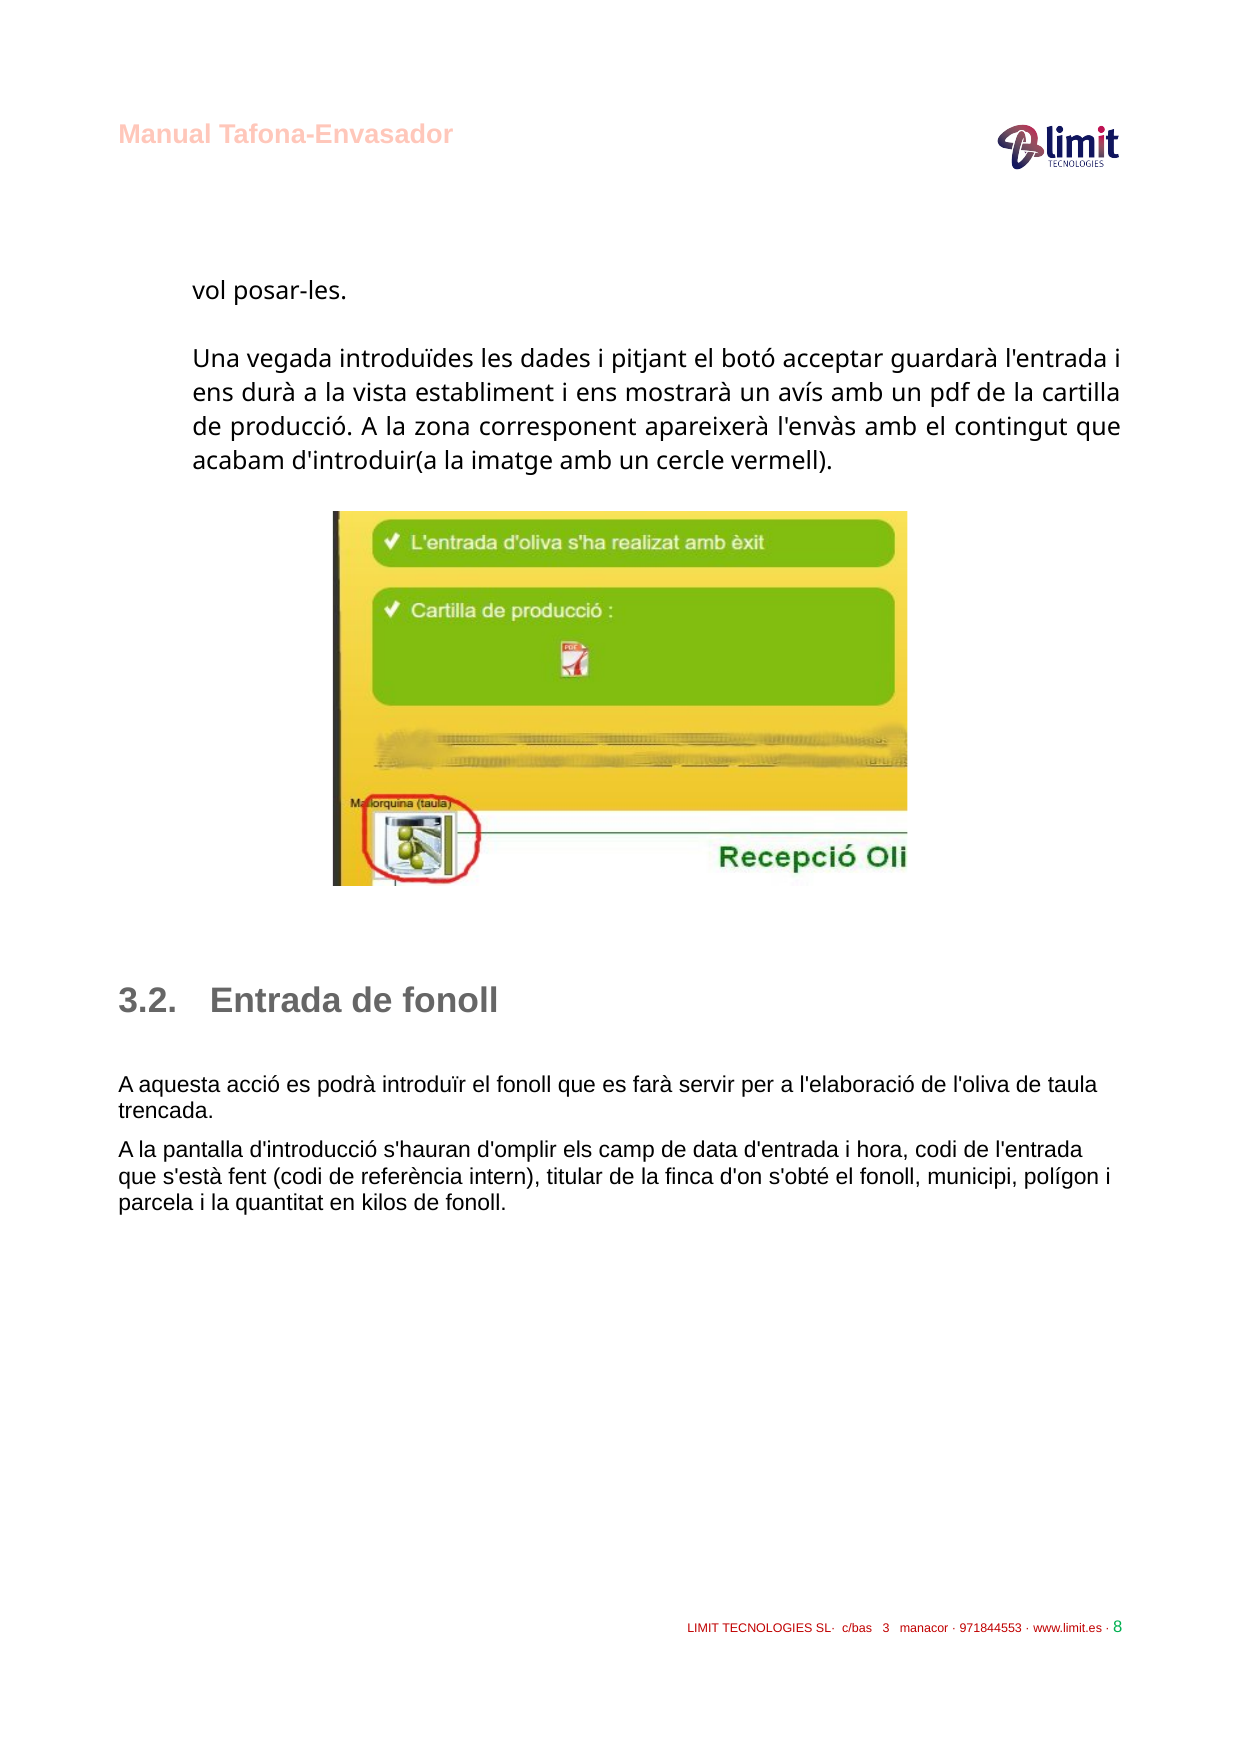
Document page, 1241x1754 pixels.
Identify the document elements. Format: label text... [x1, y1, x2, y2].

text A la pantalla d'introducció s'hauran d'omplir els camp de data d'entrada i hora, codi de l'entrada que s'està fent (codi de referència intern), titular de la finca d'on s'obté el fonoll, municipi, polígon i parcela i la quantitat en kilos de fonoll. [118, 1136, 1122, 1215]
text Una vegada introduïdes les dades i pitjant el botó acceptar guardarà l'entrada i ens durà a la vista establiment i ens mostrarà un avís amb un pdf de la cartilla de producció. A la zona corresponent apareixerà l'envàs amb el contingut que acabam d'introduir(a la imatge amb un cercle vermell). [192, 341, 1122, 477]
picture [994, 121, 1123, 173]
picture [332, 511, 908, 886]
text vol posar-les. [192, 273, 1122, 307]
text A aquesta acció es podrà introduïr el fonoll que es farà servir per a l'elaboració de l'oliva de taula trencada. [118, 1071, 1122, 1124]
subtitle Entrada de fonoll [118, 979, 1122, 1020]
